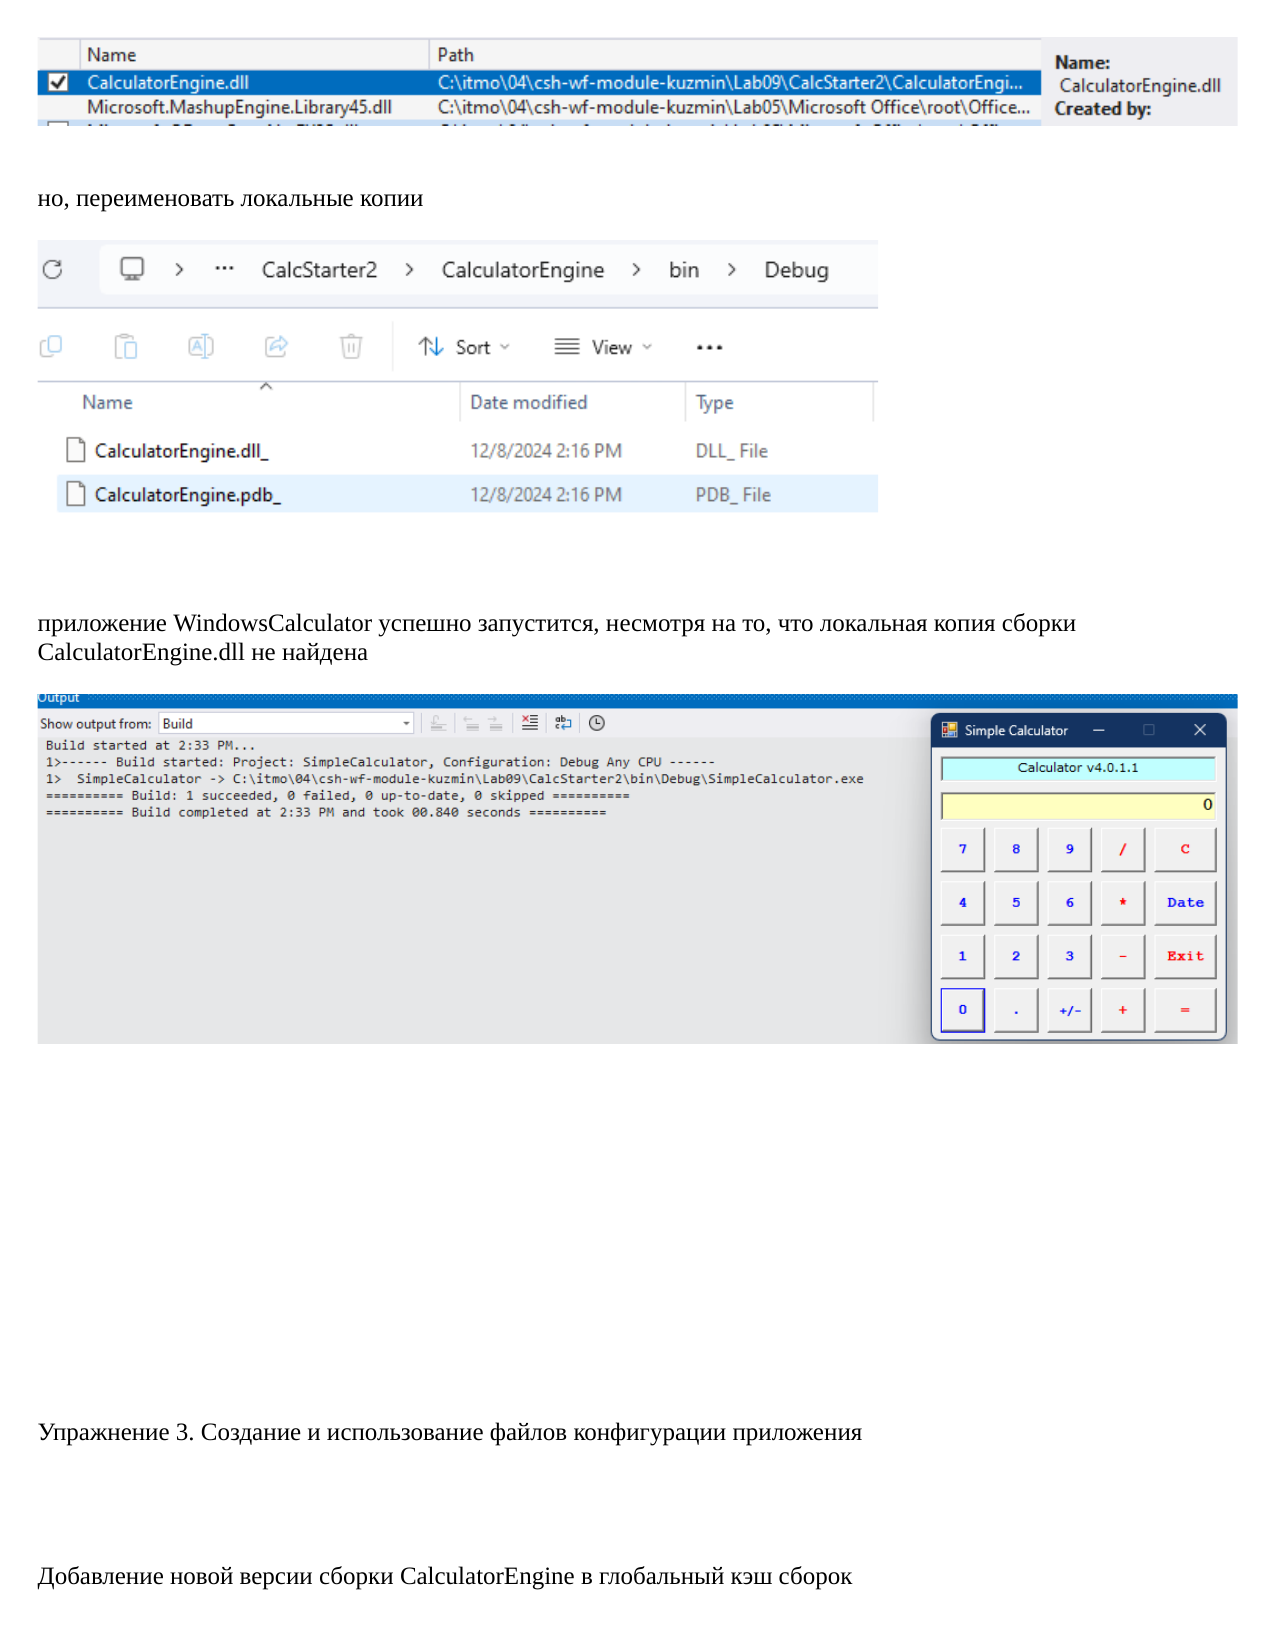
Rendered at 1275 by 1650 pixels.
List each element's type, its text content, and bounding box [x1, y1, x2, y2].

text приложение WindowsCalculator успешно запустится, несмотря на то, что локальная копия сборки CalculatorEngine.dll не найдена [37, 608, 1237, 666]
text но, переименовать локальные копии [37, 183, 1237, 212]
text Упражнение 3. Создание и использование файлов конфигурации приложения [37, 1417, 1237, 1446]
picture [37, 240, 879, 522]
picture [37, 37, 1238, 126]
picture [37, 694, 1238, 1044]
text Добавление новой версии сборки CalculatorEngine в глобальный кэш сборок [37, 1561, 1237, 1590]
